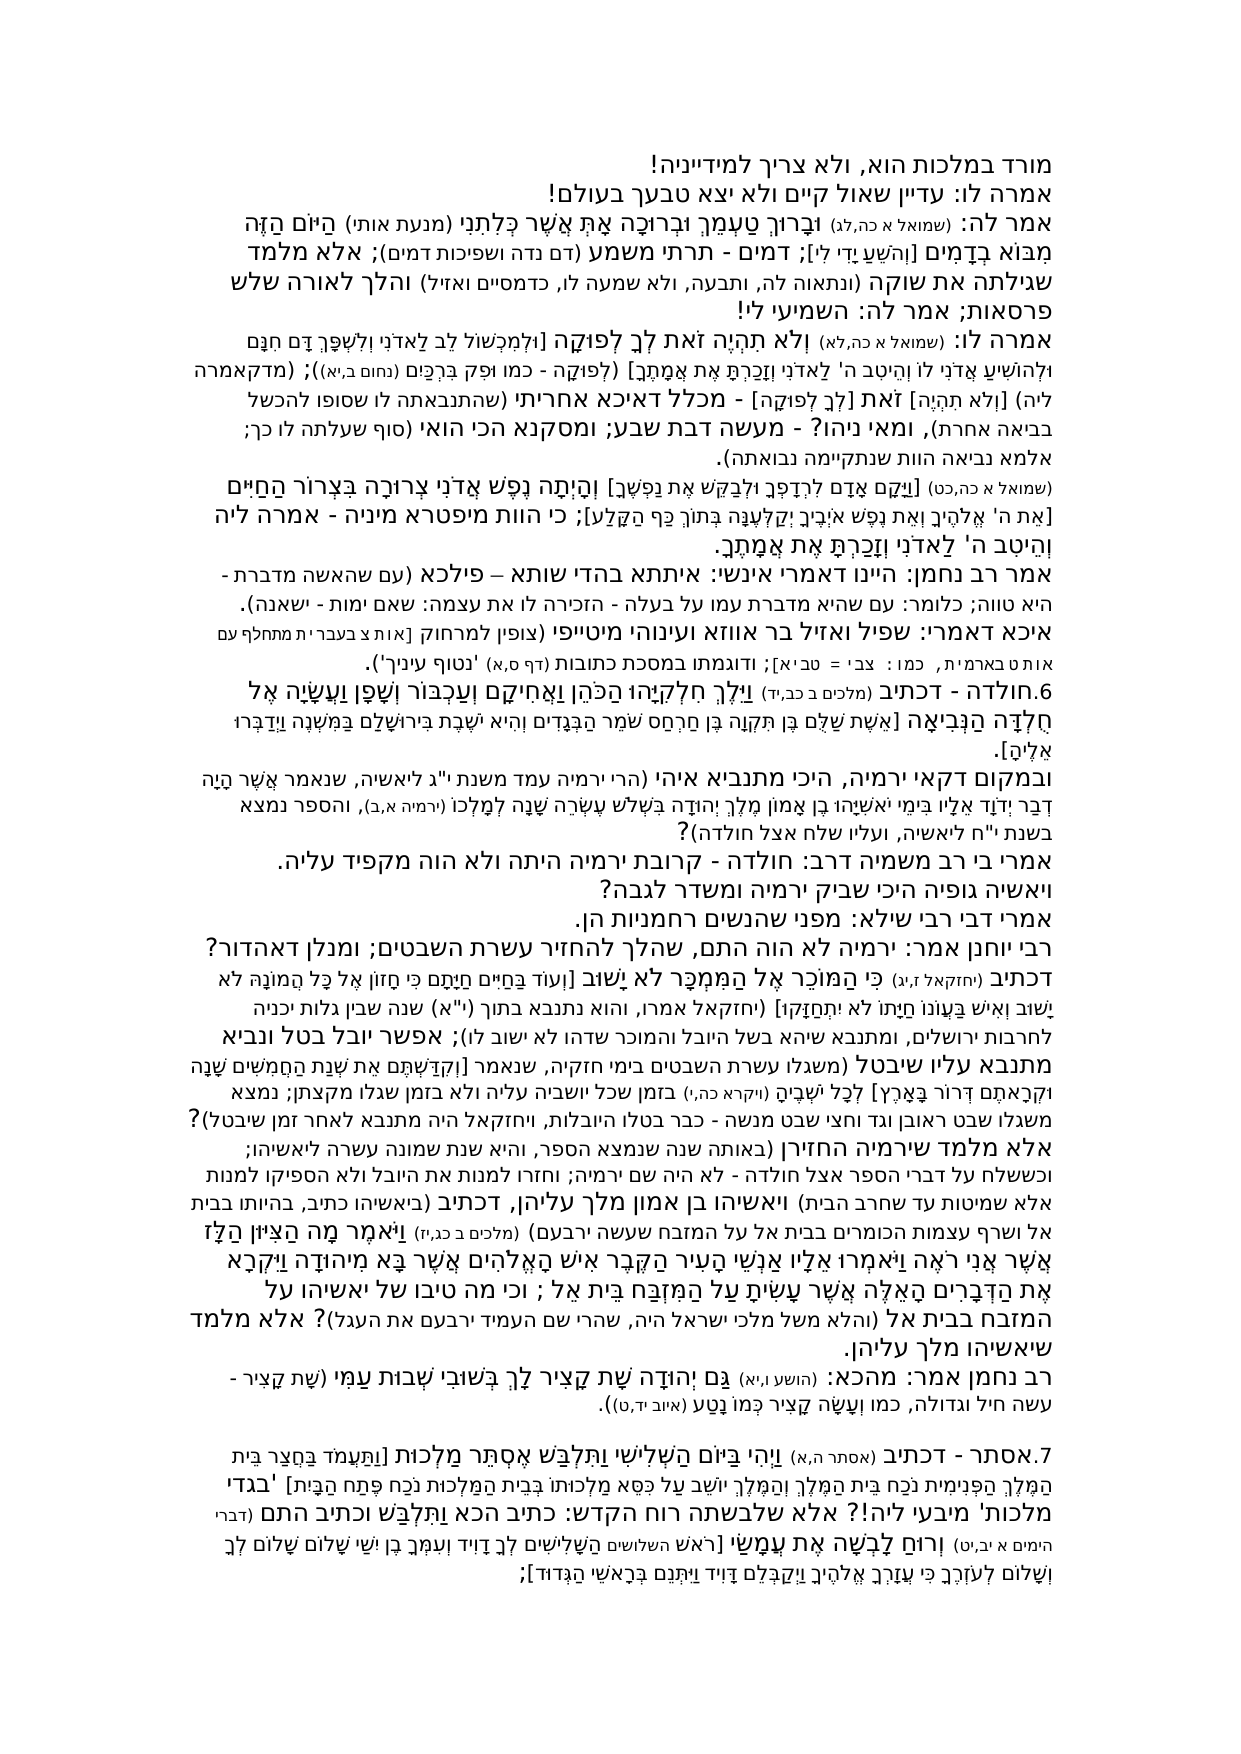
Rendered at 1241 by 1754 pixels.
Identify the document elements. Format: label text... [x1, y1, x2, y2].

text אמר רב נחמן: היינו דאמרי אינשי: איתתא בהדי שותא – פילכא (עם שהאשה מדברת - היא טווה; כלומר: עם שהיא מדברת עמו על בעלה - הזכירה לו את עצמה: שאם ימות - ישאנה). [187, 559, 1053, 617]
text אמר לה: (שמואל א כה,לג) וּבָרוּךְ טַעְמֵךְ וּבְרוּכָה אָתְּ אֲשֶׁר כְּלִתִנִי (מנעת אותי) הַיּוֹם הַזֶּה מִבּוֹא בְדָמִים [וְהֹשֵׁעַ יָדִי לִי]; דמים - תרתי משמע (דם נדה ושפיכות דמים); אלא מלמד שגילתה את שוקה (ונתאוה לה, ותבעה, ולא שמעה לו, כדמסיים ואזיל) והלך לאורה שלש פרסאות; אמר לה: השמיעי לי! [187, 208, 1053, 325]
text 6.חולדה - דכתיב (מלכים ב כב,יד) וַיֵּלֶךְ חִלְקִיָּהוּ הַכֹּהֵן וַאֲחִיקָם וְעַכְבּוֹר וְשָׁפָן וַעֲשָׂיָה אֶל חֻלְדָּה הַנְּבִיאָה [אֵשֶׁת שַׁלֻּם בֶּן תִּקְוָה בֶּן חַרְחַס שֹׁמֵר הַבְּגָדִים וְהִיא יֹשֶׁבֶת בִּירוּשָׁלִַם בַּמִּשְׁנֶה וַיְדַבְּרוּ אֵלֶיהָ]. [187, 676, 1053, 763]
text דכתיב (יחזקאל ז,יג) כִּי הַמּוֹכֵר אֶל הַמִּמְכָּר לֹא יָשׁוּב [וְעוֹד בַּחַיִּים חַיָּתָם כִּי חָזוֹן אֶל כָּל הֲמוֹנָהּ לֹא יָשׁוּב וְאִישׁ בַּעֲוֹנוֹ חַיָּתוֹ לֹא יִתְחַזָּקוּ] (יחזקאל אמרו, והוא נתנבא בתוך (י"א) שנה שבין גלות יכניה לחרבות ירושלים, ומתנבא שיהא בשל היובל והמוכר שדהו לא ישוב לו); אפשר יובל בטל ונביא מתנבא עליו שיבטל (משגלו עשרת השבטים בימי חזקיה, שנאמר [וְקִדַּשְׁתֶּם אֵת שְׁנַת הַחֲמִשִּׁים שָׁנָה וּקְרָאתֶם דְּרוֹר בָּאָרֶץ] לְכָל יֹשְׁבֶיהָ (ויקרא כה,י) בזמן שכל יושביה עליה ולא בזמן שגלו מקצתן; נמצא משגלו שבט ראובן וגד וחצי שבט מנשה - כבר בטלו היובלות, ויחזקאל היה מתנבא לאחר זמן שיבטל)? אלא מלמד שירמיה החזירן (באותה שנה שנמצא הספר, והיא שנת שמונה עשרה ליאשיהו; וכששלח על דברי הספר אצל חולדה - לא היה שם ירמיה; וחזרו למנות את היובל ולא הספיקו למנות אלא שמיטות עד שחרב הבית) ויאשיהו בן אמון מלך עליהן, דכתיב (ביאשיהו כתיב, בהיותו בבית אל ושרף עצמות הכומרים בבית אל על המזבח שעשה ירבעם) (מלכים ב כג,יז) וַיֹּאמֶר מָה הַצִּיּוּן הַלָּז אֲשֶׁר אֲנִי רֹאֶה וַיֹּאמְרוּ אֵלָיו אַנְשֵׁי הָעִיר הַקֶּבֶר אִישׁ הָאֱלֹהִים אֲשֶׁר בָּא מִיהוּדָה וַיִּקְרָא אֶת הַדְּבָרִים הָאֵלֶּה אֲשֶׁר עָשִׂיתָ עַל הַמִּזְבַּח בֵּית אֵל ; וכי מה טיבו של יאשיהו על המזבח בבית אל (והלא משל מלכי ישראל היה, שהרי שם העמיד ירבעם את העגל)? אלא מלמד שיאשיהו מלך עליהן. [187, 963, 1053, 1362]
text רבי יוחנן אמר: ירמיה לא הוה התם, שהלך להחזיר עשרת השבטים; ומנלן דאהדור? [187, 934, 1053, 963]
text ויאשיה גופיה היכי שביק ירמיה ומשדר לגבה? [187, 875, 1053, 904]
text 7.אסתר - דכתיב (אסתר ה,א) וַיְהִי בַּיּוֹם הַשְּׁלִישִׁי וַתִּלְבַּשׁ אֶסְתֵּר מַלְכוּת [וַתַּעֲמֹד בַּחֲצַר בֵּית הַמֶּלֶךְ הַפְּנִימִית נֹכַח בֵּית הַמֶּלֶךְ וְהַמֶּלֶךְ יוֹשֵׁב עַל כִּסֵּא מַלְכוּתוֹ בְּבֵית הַמַּלְכוּת נֹכַח פֶּתַח הַבָּיִת] 'בגדי מלכות' מיבעי ליה!? אלא שלבשתה רוח הקדש: כתיב הכא וַתִּלְבַּשׁ וכתיב התם (דברי הימים א יב,יט) וְרוּחַ לָבְשָׁה אֶת עֲמָשַׂי [רֹאשׁ השלושים הַשָּׁלִישִׁים לְךָ דָוִיד וְעִמְּךָ בֶן יִשַׁי שָׁלוֹם שָׁלוֹם לְךָ וְשָׁלוֹם לְעֹזְרֶךָ כִּי עֲזָרְךָ אֱלֹהֶיךָ וַיְקַבְּלֵם דָּוִיד וַיִּתְּנֵם בְּרָאשֵׁי הַגְּדוּד]; [187, 1440, 1053, 1586]
text אמרה לו: עדיין שאול קיים ולא יצא טבעך בעולם! [187, 179, 1053, 208]
text אמרי דבי רבי שילא: מפני שהנשים רחמניות הן. [187, 904, 1053, 934]
text אמרי בי רב משמיה דרב: חולדה - קרובת ירמיה היתה ולא הוה מקפיד עליה. [187, 846, 1053, 875]
text ובמקום דקאי ירמיה, היכי מתנביא איהי (הרי ירמיה עמד משנת י"ג ליאשיה, שנאמר אֲשֶׁר הָיָה דְבַר יְדֹוָד אֵלָיו בִּימֵי יֹאשִׁיָּהוּ בֶן אָמוֹן מֶלֶךְ יְהוּדָה בִּשְׁלֹשׁ עֶשְׂרֵה שָׁנָה לְמָלְכוֹ (ירמיה א,ב), והספר נמצא בשנת י"ח ליאשיה, ועליו שלח אצל חולדה)? [187, 763, 1053, 846]
text (שמואל א כה,כט) [וַיָּקָם אָדָם לִרְדָפְךָ וּלְבַקֵּשׁ אֶת נַפְשֶׁךָ] וְהָיְתָה נֶפֶשׁ אֲדֹנִי צְרוּרָה בִּצְרוֹר הַחַיִּים [אֵת ה' אֱלֹהֶיךָ וְאֵת נֶפֶשׁ אֹיְבֶיךָ יְקַלְּעֶנָּה בְּתוֹךְ כַּף הַקָּלַע]; כי הוות מיפטרא מיניה - אמרה ליה וְהֵיטִב ה' לַאדֹנִי וְזָכַרְתָּ אֶת אֲמָתֶךָ. [187, 471, 1053, 559]
text רב נחמן אמר: מהכא: (הושע ו,יא) גַּם יְהוּדָה שָׁת קָצִיר לָךְ בְּשׁוּבִי שְׁבוּת עַמִּי (שָׁת קָצִיר - עשה חיל וגדולה, כמו וְעָשָׂה קָצִיר כְּמוֹ נָטַע (איוב יד,ט)). [187, 1362, 1053, 1416]
text איכא דאמרי: שפיל ואזיל בר אווזא ועינוהי מיטייפי (צופין למרחוק [אות צ בעברית מתחלף עם אות ט בארמית, כמו: צבי = טביא]; ודוגמתו במסכת כתובות (דף ס,א) 'נטוף עיניך'). [187, 617, 1053, 676]
text מורד במלכות הוא, ולא צריך למידייניה! [187, 150, 1053, 179]
text אמרה לו: (שמואל א כה,לא) וְלֹא תִהְיֶה זֹאת לְךָ לְפוּקָה [וּלְמִכְשׁוֹל לֵב לַאדֹנִי וְלִשְׁפָּךְ דָּם חִנָּם וּלְהוֹשִׁיעַ אֲדֹנִי לוֹ וְהֵיטִב ה' לַאדֹנִי וְזָכַרְתָּ אֶת אֲמָתֶךָ] (לְפוּקָה - כמו וּפִק בִּרְכַּיִם (נחום ב,יא)); (מדקאמרה ליה) [וְלֹא תִהְיֶה] זֹאת [לְךָ לְפוּקָה] - מכלל דאיכא אחריתי (שהתנבאתה לו שסופו להכשל בביאה אחרת), ומאי ניהו? - מעשה דבת שבע; ומסקנא הכי הואי (סוף שעלתה לו כך; אלמא נביאה הוות שנתקיימה נבואתה). [187, 325, 1053, 471]
